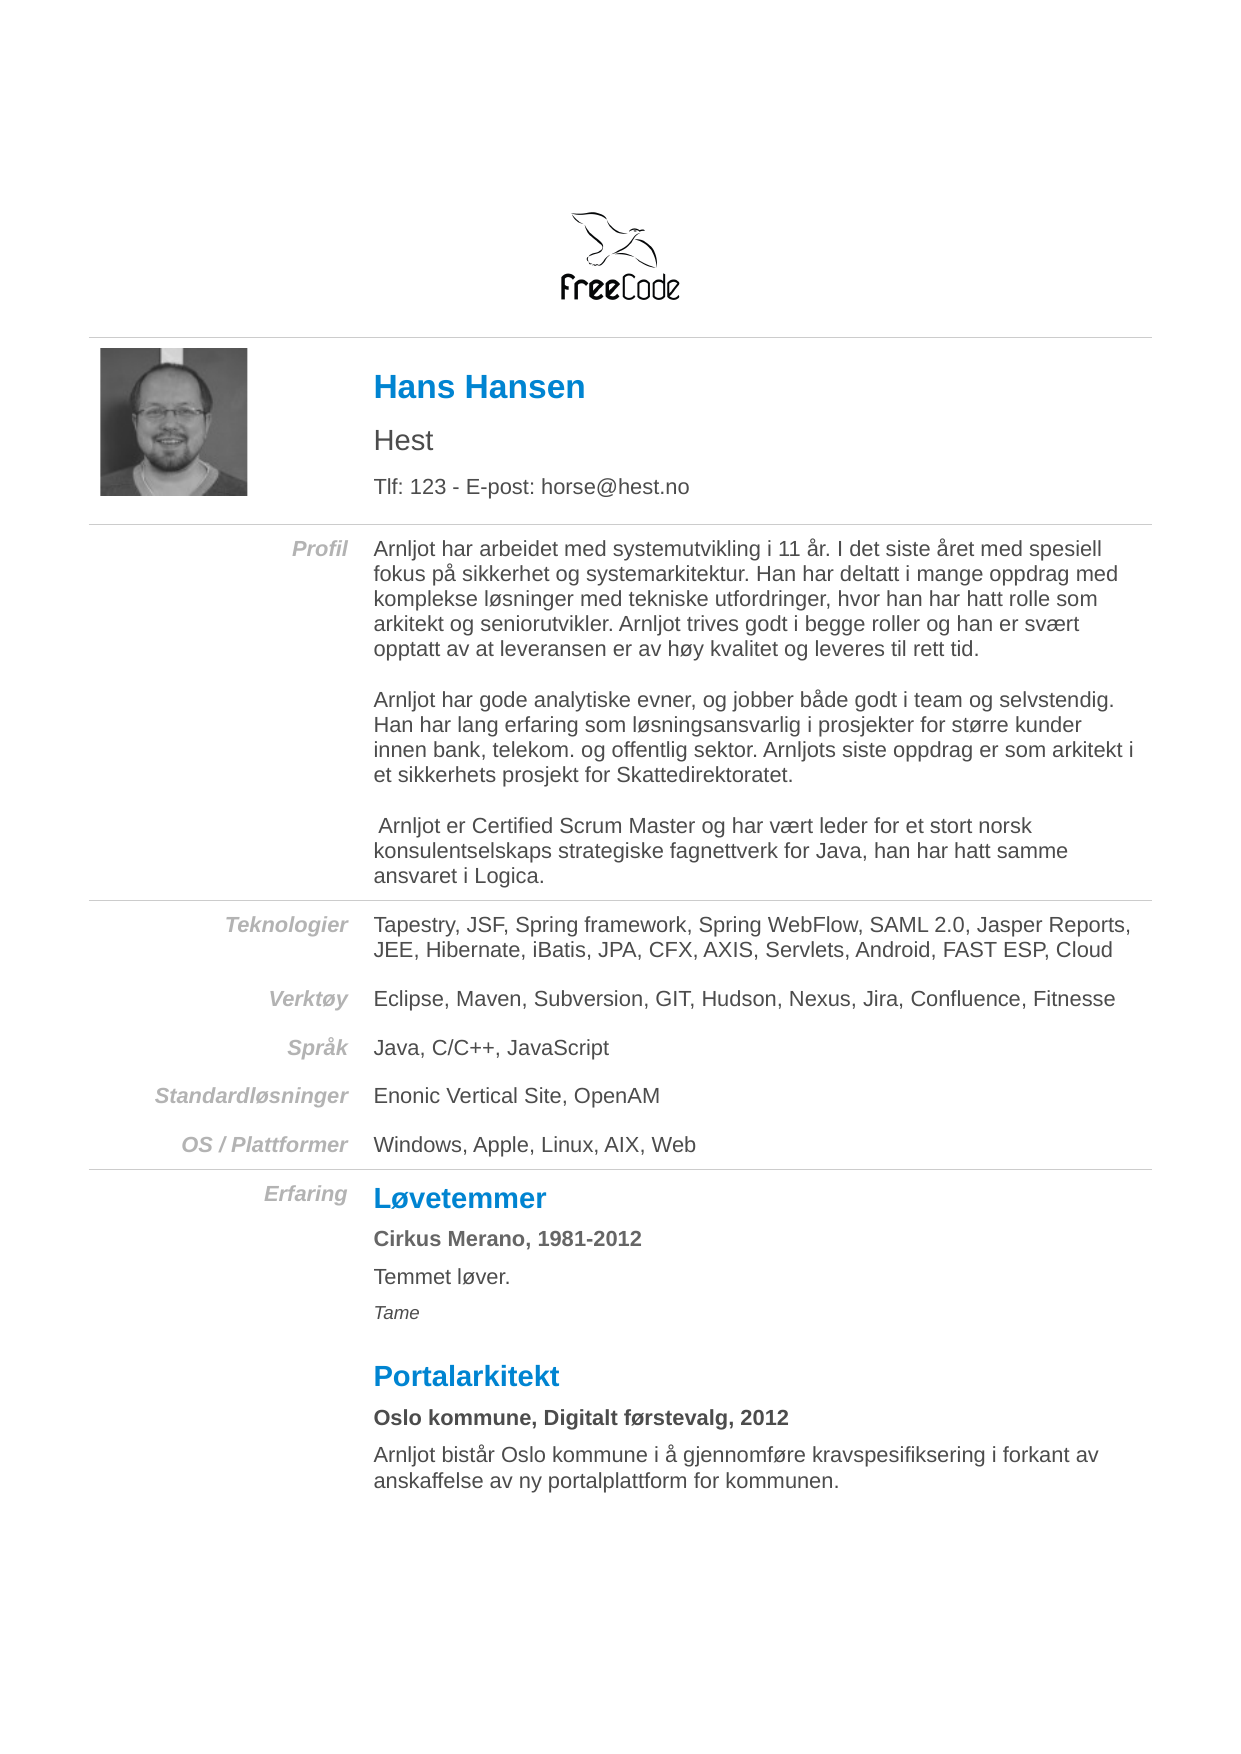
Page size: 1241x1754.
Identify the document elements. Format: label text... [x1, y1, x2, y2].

table_cell Profil [89, 525, 362, 900]
table_cell [89, 338, 362, 523]
table_cell Teknologier [89, 901, 362, 974]
table_cell OS / Plattformer [89, 1120, 362, 1169]
table_cell Språk [89, 1023, 362, 1072]
table_cell Erfaring [89, 1170, 362, 1348]
table_header [89, 213, 1152, 337]
table_cell Portalarkitekt Oslo kommune, Digitalt førstevalg, 2012 Arnljot bistår Oslo kommune i å gjennomføre kravspesifiksering i forkant av anskaffelse av ny portalplattform for kommunen. [362, 1348, 1152, 1551]
table_cell Løvetemmer Cirkus Merano, 1981-2012 Temmet løver. Tame [362, 1170, 1152, 1348]
picture [100, 348, 248, 496]
picture [561, 212, 680, 300]
table_cell Verktøy [89, 974, 362, 1023]
table_cell Windows, Apple, Linux, AIX, Web [362, 1120, 1152, 1169]
table_header [89, 177, 1152, 212]
table_cell Arnljot har arbeidet med systemutvikling i 11 år. I det siste året med spesiell fokus på sikkerhet og systemarkitektur. Han har deltatt i mange oppdrag med komplekse løsninger med tekniske utfordringer, hvor han har hatt rolle som arkitekt og seniorutvikler. Arnljot trives godt i begge roller og han er svært opptatt av at leveransen er av høy kvalitet og leveres til rett tid. Arnljot har gode analytiske evner, og jobber både godt i team og selvstendig. Han har lang erfaring som løsningsansvarlig i prosjekter for større kunder innen bank, telekom. og offentlig sektor. Arnljots siste oppdrag er som arkitekt i et sikkerhets prosjekt for Skattedirektoratet. Arnljot er Certified Scrum Master og har vært leder for et stort norsk konsulentselskaps strategiske fagnettverk for Java, han har hatt samme ansvaret i Logica. [362, 525, 1152, 900]
table_cell Hans Hansen Hest Tlf: 123 - E-post: horse@hest.no [362, 338, 1152, 523]
table_cell Java, C/C++, JavaScript [362, 1023, 1152, 1072]
table_cell Enonic Vertical Site, OpenAM [362, 1072, 1152, 1120]
table_cell Eclipse, Maven, Subversion, GIT, Hudson, Nexus, Jira, Confluence, Fitnesse [362, 974, 1152, 1023]
table_cell Standardløsninger [89, 1072, 362, 1120]
table_cell Tapestry, JSF, Spring framework, Spring WebFlow, SAML 2.0, Jasper Reports, JEE, Hibernate, iBatis, JPA, CFX, AXIS, Servlets, Android, FAST ESP, Cloud [362, 901, 1152, 974]
table_cell [89, 1348, 362, 1551]
